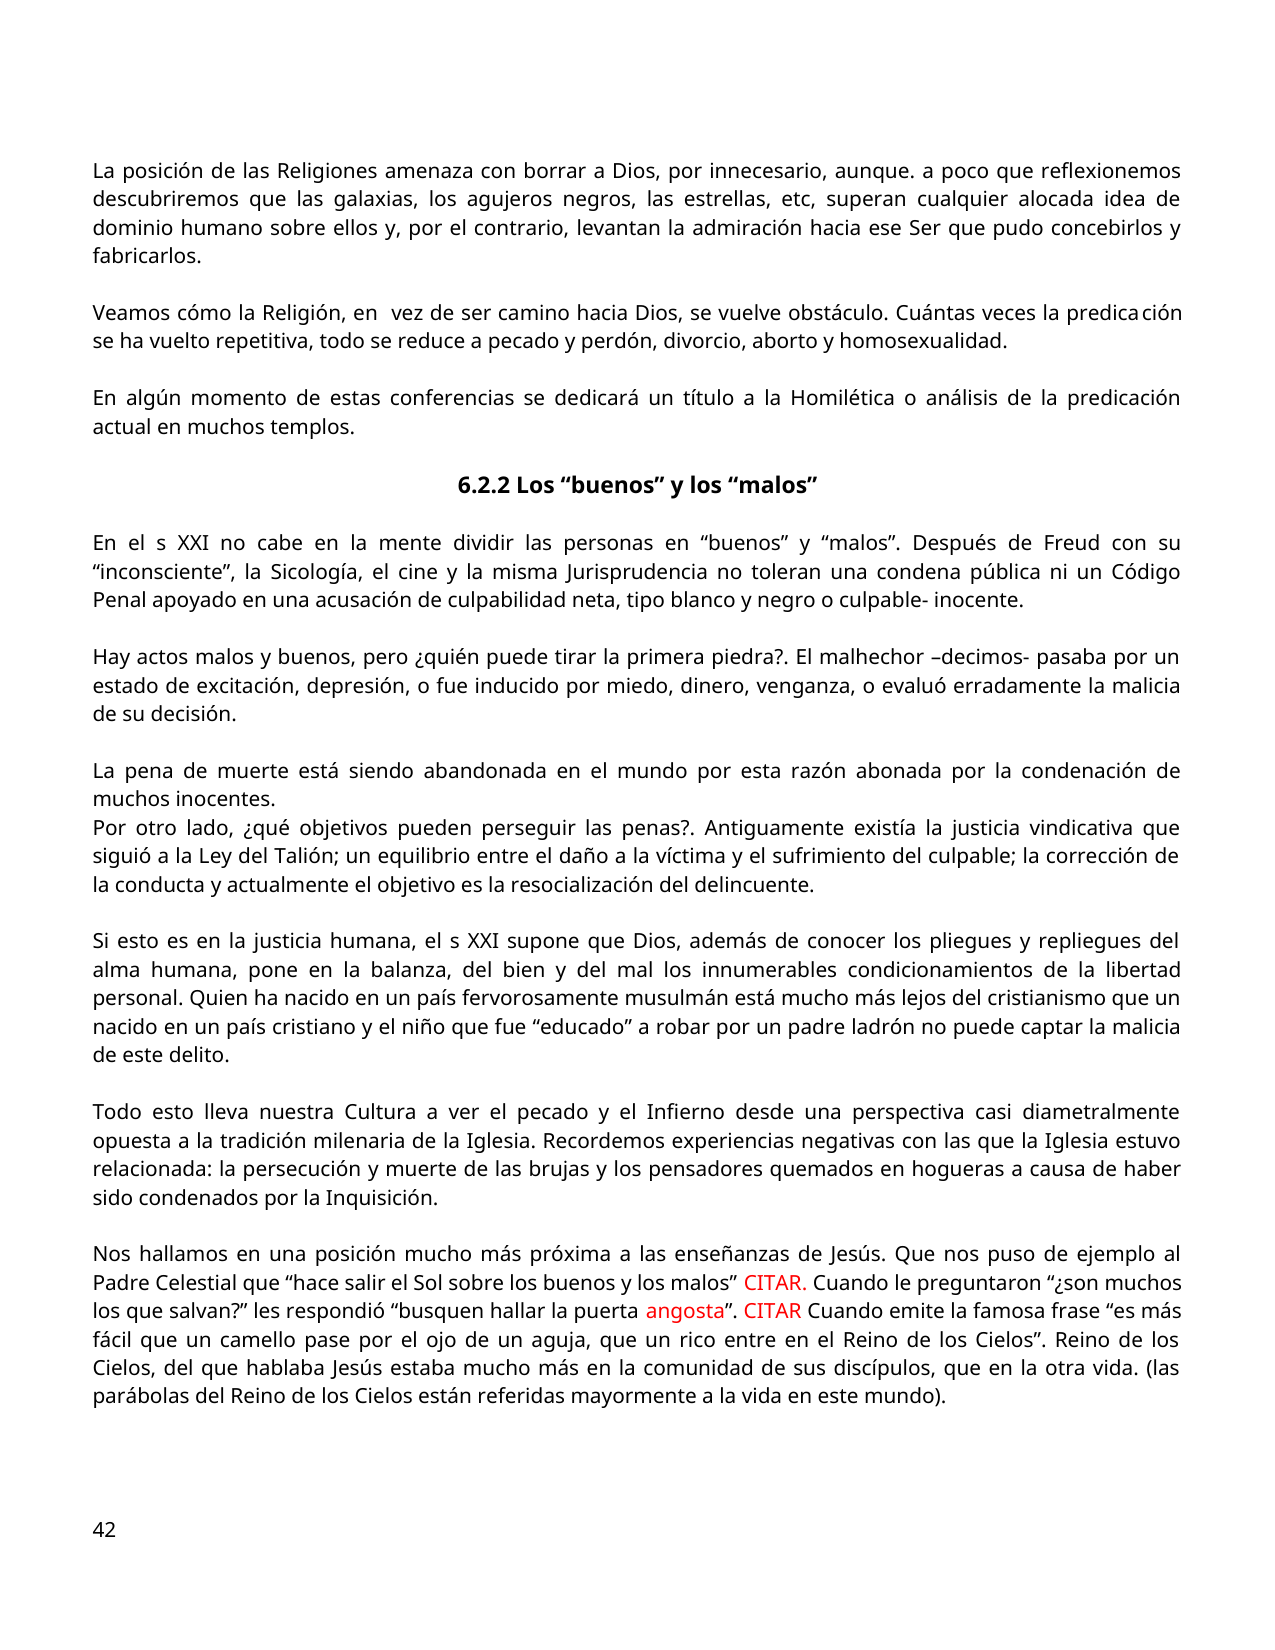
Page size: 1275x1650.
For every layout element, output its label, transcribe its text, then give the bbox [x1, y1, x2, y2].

text Veamos cómo la Religión, en vez de ser camino hacia Dios, se vuelve obstáculo. Cuántas veces la predicación se ha vuelto repetitiva, todo se reduce a pecado y perdón, divorcio, aborto y homosexualidad. [92, 298, 1182, 355]
text En el s XXI no cabe en la mente dividir las personas en “buenos” y “malos”. Después de Freud con su “inconsciente”, la Sicología, el cine y la misma Jurisprudencia no toleran una condena pública ni un Código Penal apoyado en una acusación de culpabilidad neta, tipo blanco y negro o culpable- inocente. [92, 528, 1182, 614]
text Hay actos malos y buenos, pero ¿quién puede tirar la primera piedra?. El malhechor –decimos- pasaba por un estado de excitación, depresión, o fue inducido por miedo, dinero, venganza, o evaluó erradamente la malicia de su decisión. [92, 642, 1182, 728]
text Si esto es en la justicia humana, el s XXI supone que Dios, además de conocer los pliegues y repliegues del alma humana, pone en la balanza, del bien y del mal los innumerables condicionamientos de la libertad personal. Quien ha nacido en un país fervorosamente musulmán está mucho más lejos del cristianismo que un nacido en un país cristiano y el niño que fue “educado” a robar por un padre ladrón no puede captar la malicia de este delito. [92, 927, 1182, 1069]
text La posición de las Religiones amenaza con borrar a Dios, por innecesario, aunque. a poco que reflexionemos descubriremos que las galaxias, los agujeros negros, las estrellas, etc, superan cualquier alocada idea de dominio humano sobre ellos y, por el contrario, levantan la admiración hacia ese Ser que pudo concebirlos y fabricarlos. [92, 156, 1182, 270]
subtitle 6.2.2 Los “buenos” y los “malos” [269, 469, 1005, 500]
text Nos hallamos en una posición mucho más próxima a las enseñanzas de Jesús. Que nos puso de ejemplo al Padre Celestial que “hace salir el Sol sobre los buenos y los malos” CITAR. Cuando le preguntaron “¿son muchos los que salvan?” les respondió “busquen hallar la puerta angosta”. CITAR Cuando emite la famosa frase “es más fácil que un camello pase por el ojo de un aguja, que un rico entre en el Reino de los Cielos”. Reino de los Cielos, del que hablaba Jesús estaba mucho más en la comunidad de sus discípulos, que en la otra vida. (las parábolas del Reino de los Cielos están referidas mayormente a la vida en este mundo). [92, 1239, 1182, 1410]
text Por otro lado, ¿qué objetivos pueden perseguir las penas?. Antiguamente existía la justicia vindicativa que siguió a la Ley del Talión; un equilibrio entre el daño a la víctima y el sufrimiento del culpable; la corrección de la conducta y actualmente el objetivo es la resocialización del delincuente. [92, 813, 1182, 898]
text La pena de muerte está siendo abandonada en el mundo por esta razón abonada por la condenación de muchos inocentes. [92, 756, 1182, 813]
text Todo esto lleva nuestra Cultura a ver el pecado y el Infierno desde una perspectiva casi diametralmente opuesta a la tradición milenaria de la Iglesia. Recordemos experiencias negativas con las que la Iglesia estuvo relacionada: la persecución y muerte de las brujas y los pensadores quemados en hogueras a causa de haber sido condenados por la Inquisición. [92, 1097, 1182, 1211]
text En algún momento de estas conferencias se dedicará un título a la Homilética o análisis de la predicación actual en muchos templos. [92, 383, 1182, 440]
